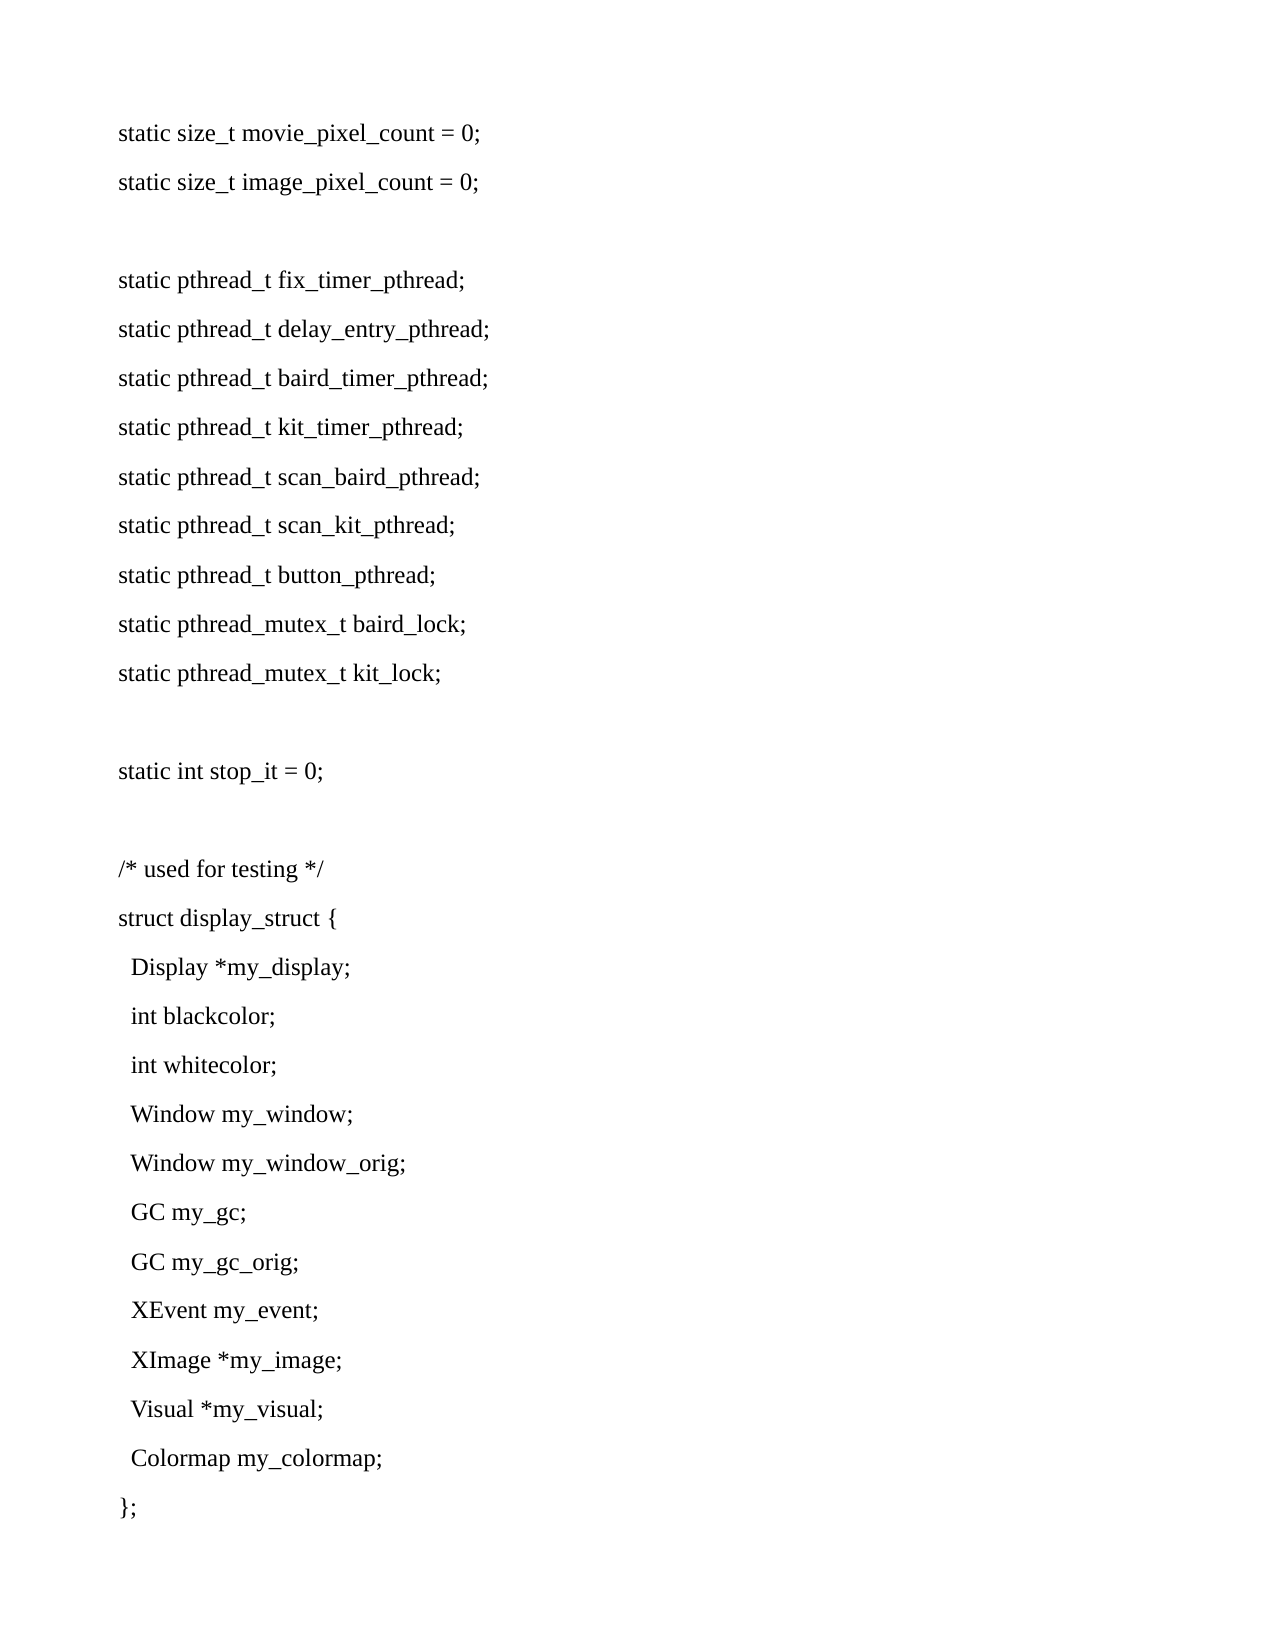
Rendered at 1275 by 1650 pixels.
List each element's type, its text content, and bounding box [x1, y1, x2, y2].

text static size_t image_pixel_count = 0; [118, 167, 1157, 196]
text Visual *my_visual; [118, 1394, 1157, 1422]
text XImage *my_image; [118, 1345, 1157, 1373]
text Window my_window; [118, 1099, 1157, 1128]
text static int stop_it = 0; [118, 756, 1157, 785]
text int whitecolor; [118, 1050, 1157, 1079]
text struct display_struct { [118, 903, 1157, 932]
text static pthread_t fix_timer_pthread; [118, 265, 1157, 294]
text static pthread_t kit_timer_pthread; [118, 412, 1157, 441]
text static pthread_mutex_t kit_lock; [118, 658, 1157, 687]
text int blackcolor; [118, 1001, 1157, 1030]
text Colormap my_colormap; [118, 1443, 1157, 1472]
text Display *my_display; [118, 952, 1157, 981]
text static pthread_t delay_entry_pthread; [118, 314, 1157, 343]
text static pthread_t baird_timer_pthread; [118, 363, 1157, 392]
text /* used for testing */ [118, 854, 1157, 883]
text Window my_window_orig; [118, 1148, 1157, 1177]
text GC my_gc; [118, 1197, 1157, 1226]
text static size_t movie_pixel_count = 0; [118, 118, 1157, 147]
text static pthread_t scan_baird_pthread; [118, 462, 1157, 490]
text static pthread_mutex_t baird_lock; [118, 609, 1157, 637]
text GC my_gc_orig; [118, 1247, 1157, 1275]
text static pthread_t scan_kit_pthread; [118, 511, 1157, 539]
text XEvent my_event; [118, 1296, 1157, 1324]
text static pthread_t button_pthread; [118, 560, 1157, 588]
text }; [118, 1492, 1157, 1521]
